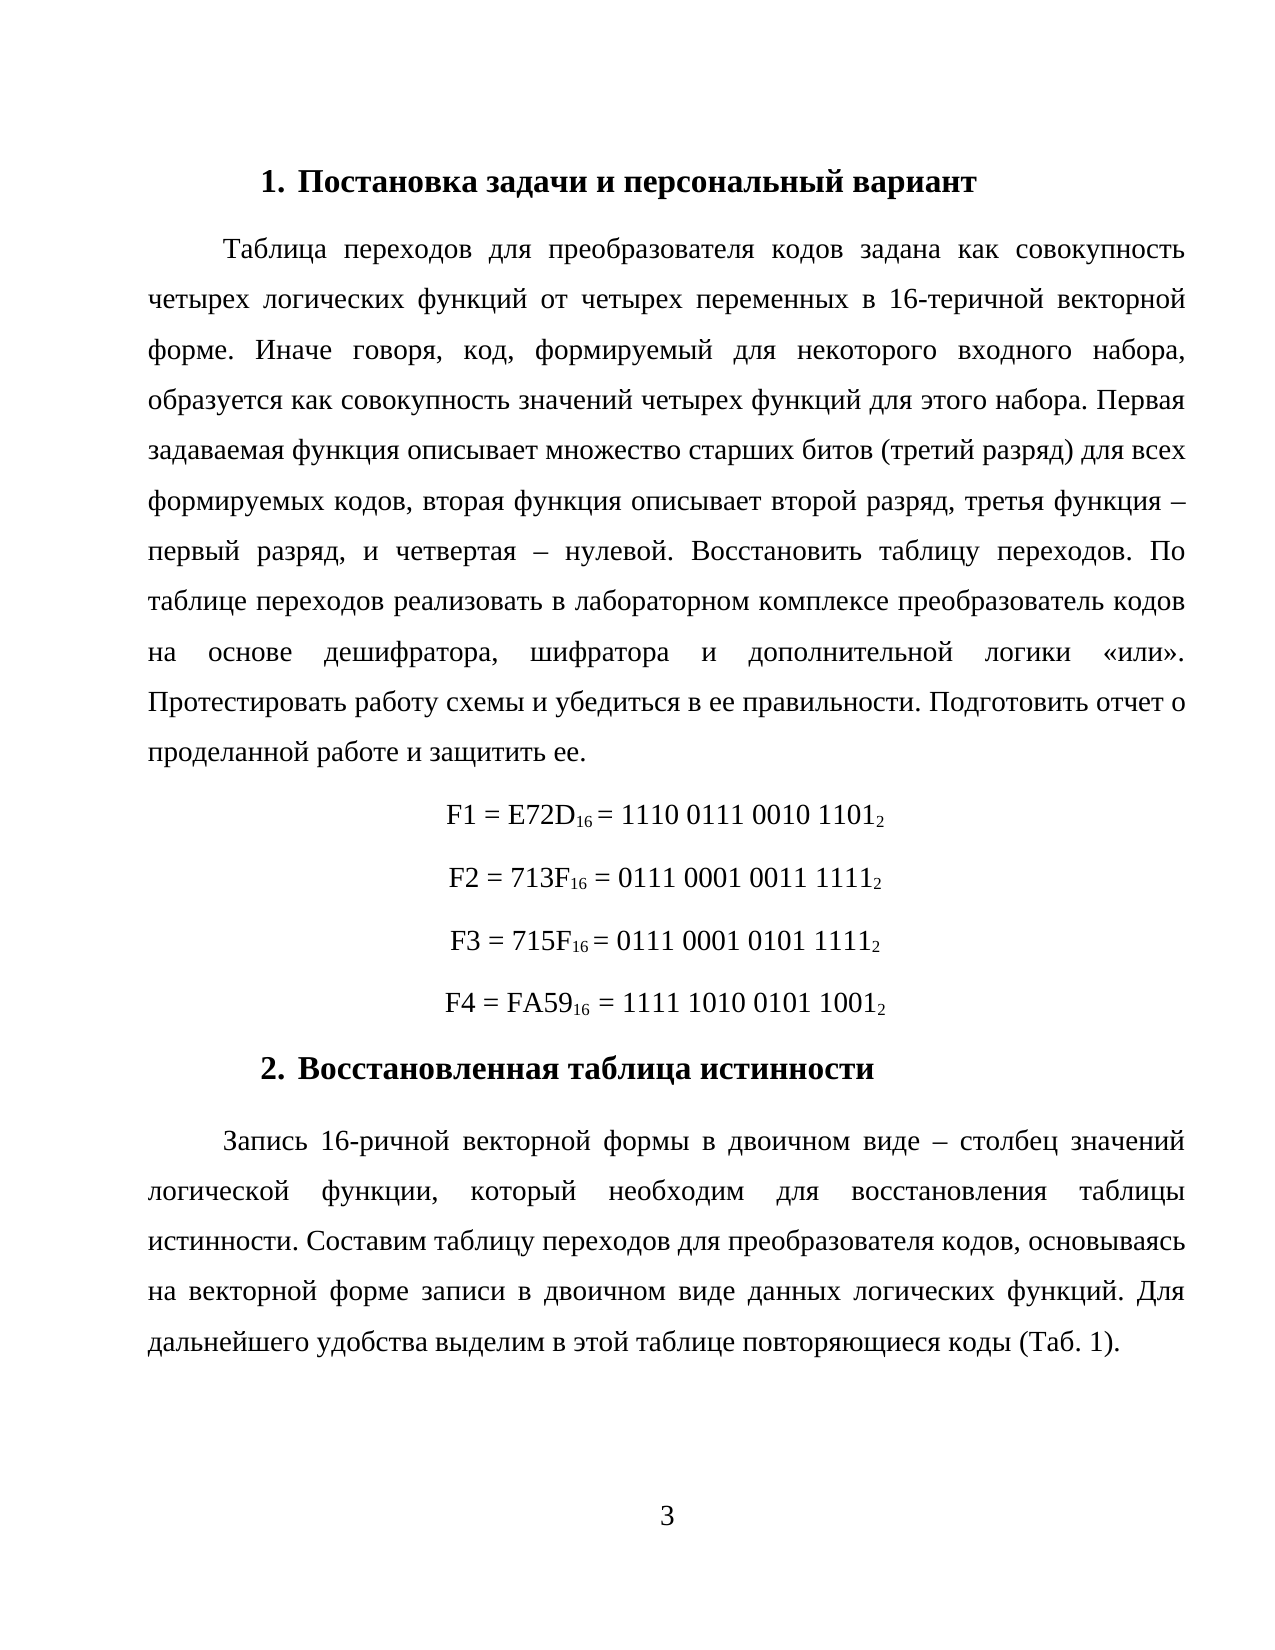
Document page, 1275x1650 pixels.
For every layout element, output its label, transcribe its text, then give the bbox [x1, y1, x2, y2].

text F4 = FA5916 = 1111 1010 0101 10012 [148, 986, 1186, 1019]
list Постановка задачи и персональный вариант [260, 161, 1186, 199]
text Таблица переходов для преобразователя кодов задана как совокупность четырех логических функций от четырех переменных в 16-теричной векторной форме. Иначе говоря, код, формируемый для некоторого входного набора, образуется как совокупность значений четырех функций для этого набора. Первая задаваемая функция описывает множество старших битов (третий разряд) для всех формируемых кодов, вторая функция описывает второй разряд, третья функция – первый разряд, и четвертая – нулевой. Восстановить таблицу переходов. По таблице переходов реализовать в лабораторном комплексе преобразователь кодов на основе дешифратора, шифратора и дополнительной логики «или». Протестировать работу схемы и убедиться в ее правильности. Подготовить отчет о проделанной работе и защитить ее. [148, 231, 1186, 768]
text F2 = 713F16 = 0111 0001 0011 11112 [148, 860, 1186, 893]
text F3 = 715F16 = 0111 0001 0101 11112 [148, 923, 1186, 956]
list Восстановленная таблица истинности [260, 1048, 1186, 1087]
text Запись 16-ричной векторной формы в двоичном виде – столбец значений логической функции, который необходим для восстановления таблицы истинности. Составим таблицу переходов для преобразователя кодов, основываясь на векторной форме записи в двоичном виде данных логических функций. Для дальнейшего удобства выделим в этой таблице повторяющиеся коды (Таб. 1). [148, 1123, 1186, 1357]
text F1 = E72D16 = 1110 0111 0010 11012 [148, 797, 1186, 831]
